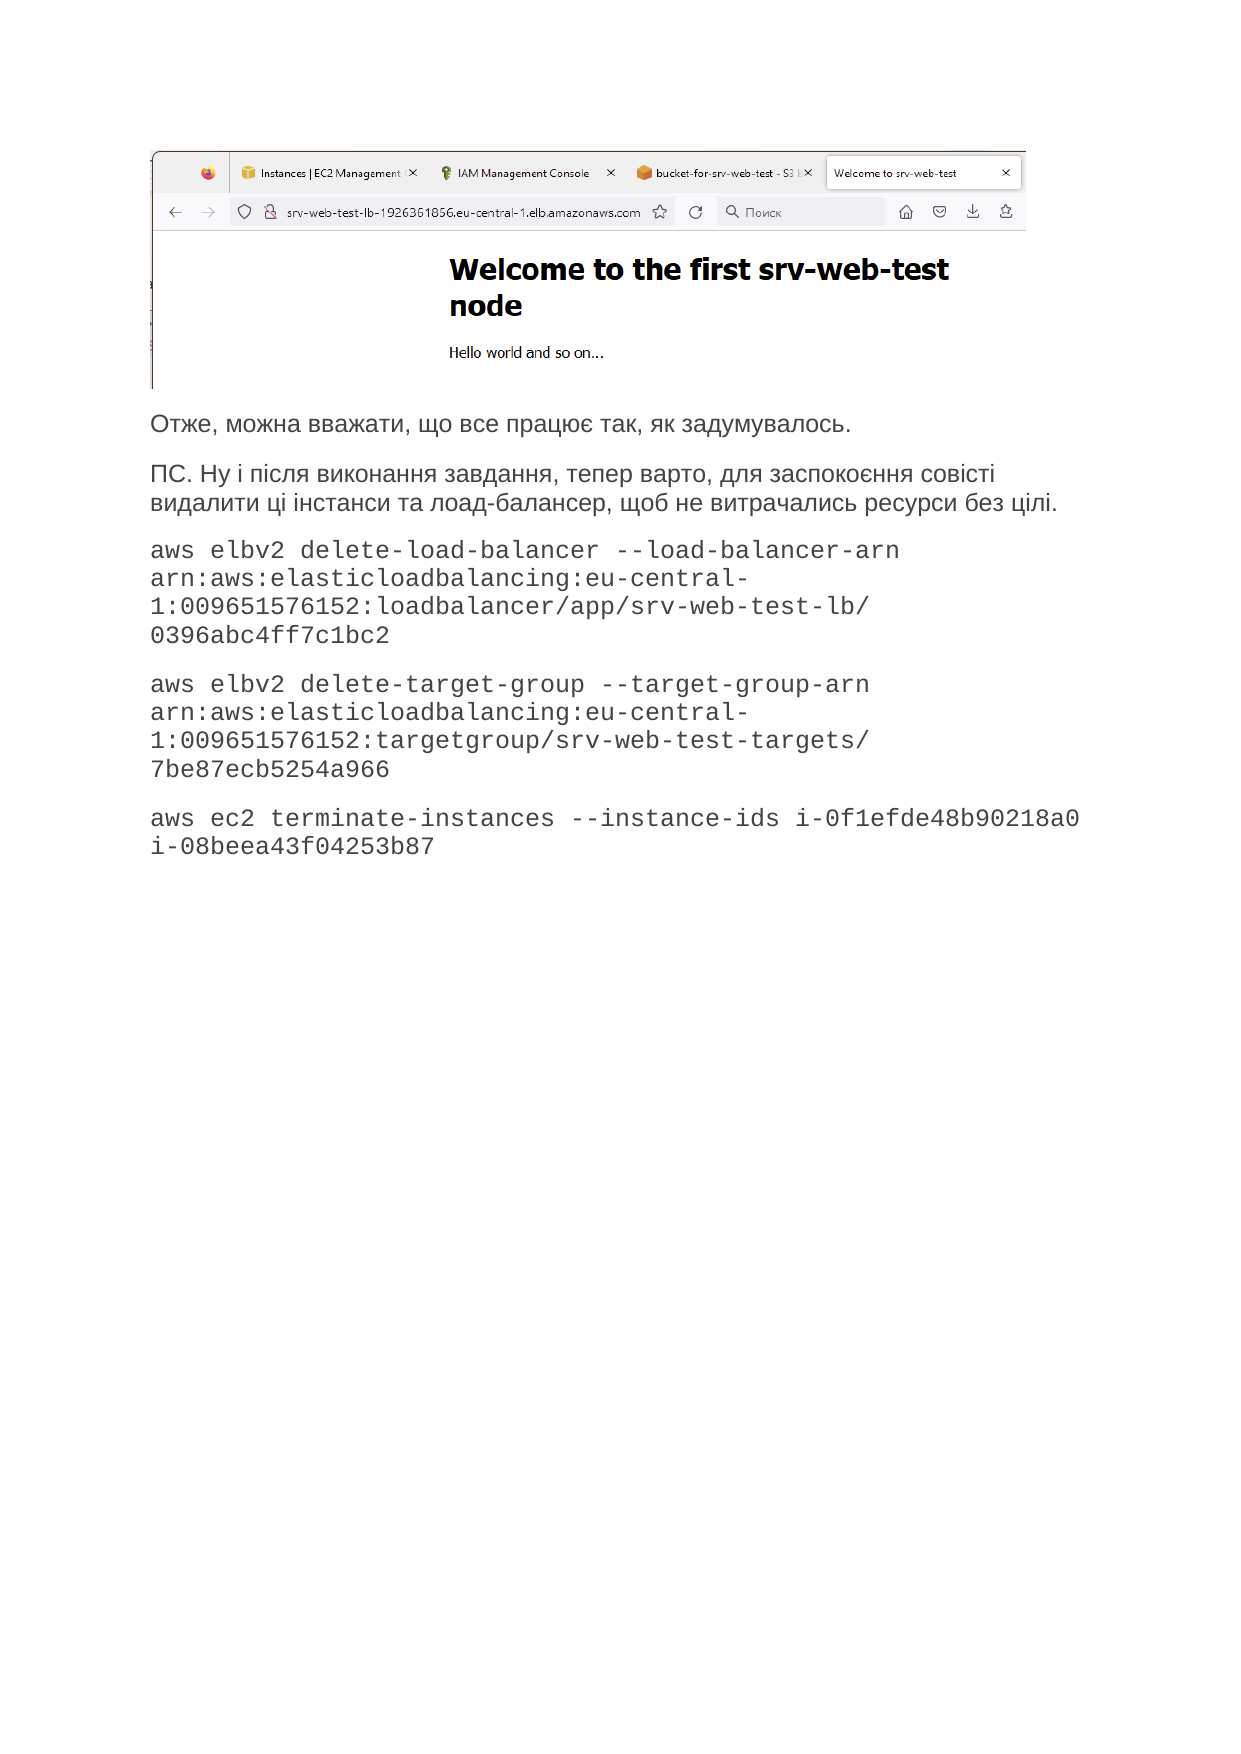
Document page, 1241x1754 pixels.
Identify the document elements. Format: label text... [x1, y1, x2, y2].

text aws ec2 terminate-instances --instance-ids i-0f1efde48b90218a0 i-08beea43f04253b87 [150, 806, 1090, 862]
text Отже, можна вважати, що все працює так, як задумувалось. [150, 409, 1090, 438]
text aws elbv2 delete-load-balancer --load-balancer-arn arn:aws:elasticloadbalancing:eu-central-1:009651576152:loadbalancer/app/srv-web-test-lb/0396abc4ff7c1bc2 [150, 537, 1090, 651]
text ПС. Ну і після виконання завдання, тепер варто, для заспокоєння совісті видалити ці інстанси та лоад-балансер, щоб не витрачались ресурси без цілі. [150, 459, 1090, 516]
picture [150, 150, 1026, 389]
text aws elbv2 delete-target-group --target-group-arn arn:aws:elasticloadbalancing:eu-central-1:009651576152:targetgroup/srv-web-test-targets/7be87ecb5254a966 [150, 671, 1090, 785]
